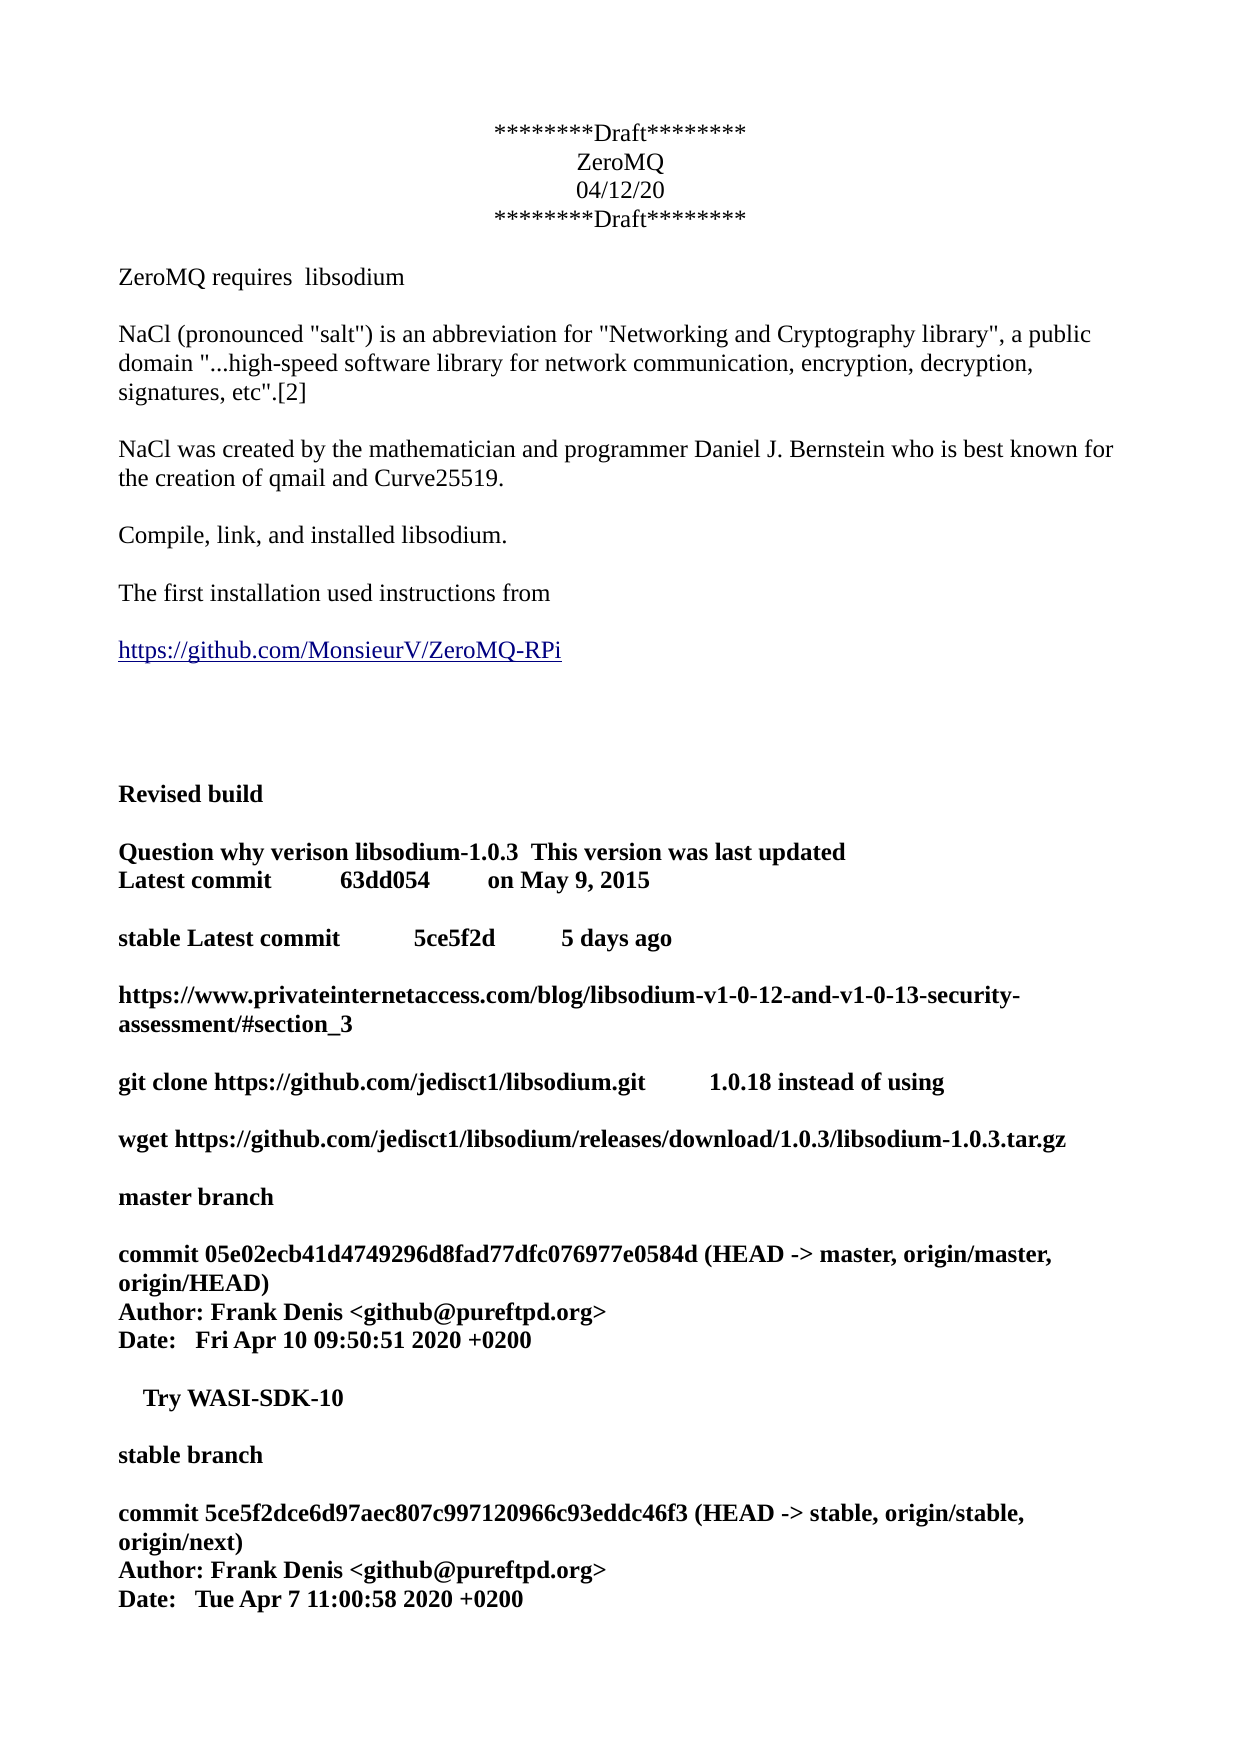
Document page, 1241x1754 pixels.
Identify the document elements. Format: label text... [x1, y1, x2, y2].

text stable Latest commit 5ce5f2d 5 days ago [118, 923, 1122, 952]
text https://www.privateinternetaccess.com/blog/libsodium-v1-0-12-and-v1-0-13-security-assessment/#section_3 [118, 981, 1122, 1038]
text Question why verison libsodium-1.0.3 This version was last updated [118, 837, 1122, 866]
text ZeroMQ [118, 147, 1122, 176]
text The first installation used instructions from [118, 578, 1122, 607]
text ********Draft******** [118, 118, 1122, 147]
text wget https://github.com/jedisct1/libsodium/releases/download/1.0.3/libsodium-1.0.3.tar.gz [118, 1124, 1122, 1153]
text Revised build [118, 779, 1122, 808]
text Compile, link, and installed libsodium. [118, 521, 1122, 549]
text Latest commit 63dd054 on May 9, 2015 [118, 866, 1122, 894]
text git clone https://github.com/jedisct1/libsodium.git 1.0.18 instead of using [118, 1067, 1122, 1096]
text commit 5ce5f2dce6d97aec807c997120966c93eddc46f3 (HEAD -> stable, origin/stable, origin/next) [118, 1498, 1122, 1556]
text NaCl (pronounced "salt") is an abbreviation for "Networking and Cryptography library", a public domain "...high-speed software library for network communication, encryption, decryption, signatures, etc".[2] [118, 319, 1122, 406]
text ZeroMQ requires libsodium [118, 262, 1122, 291]
text 04/12/20 [118, 176, 1122, 204]
text NaCl was created by the mathematician and programmer Daniel J. Bernstein who is best known for the creation of qmail and Curve25519. [118, 434, 1122, 492]
text Date: Tue Apr 7 11:00:58 2020 +0200 [118, 1584, 1122, 1613]
text Date: Fri Apr 10 09:50:51 2020 +0200 [118, 1326, 1122, 1354]
text master branch [118, 1182, 1122, 1211]
text Try WASI-SDK-10 [118, 1383, 1122, 1412]
text Author: Frank Denis <github@pureftpd.org> [118, 1297, 1122, 1326]
text Author: Frank Denis <github@pureftpd.org> [118, 1556, 1122, 1584]
text stable branch [118, 1441, 1122, 1469]
text ********Draft******** [118, 204, 1122, 233]
text commit 05e02ecb41d4749296d8fad77dfc076977e0584d (HEAD -> master, origin/master, origin/HEAD) [118, 1239, 1122, 1297]
text https://github.com/MonsieurV/ZeroMQ-RPi [118, 636, 1122, 664]
